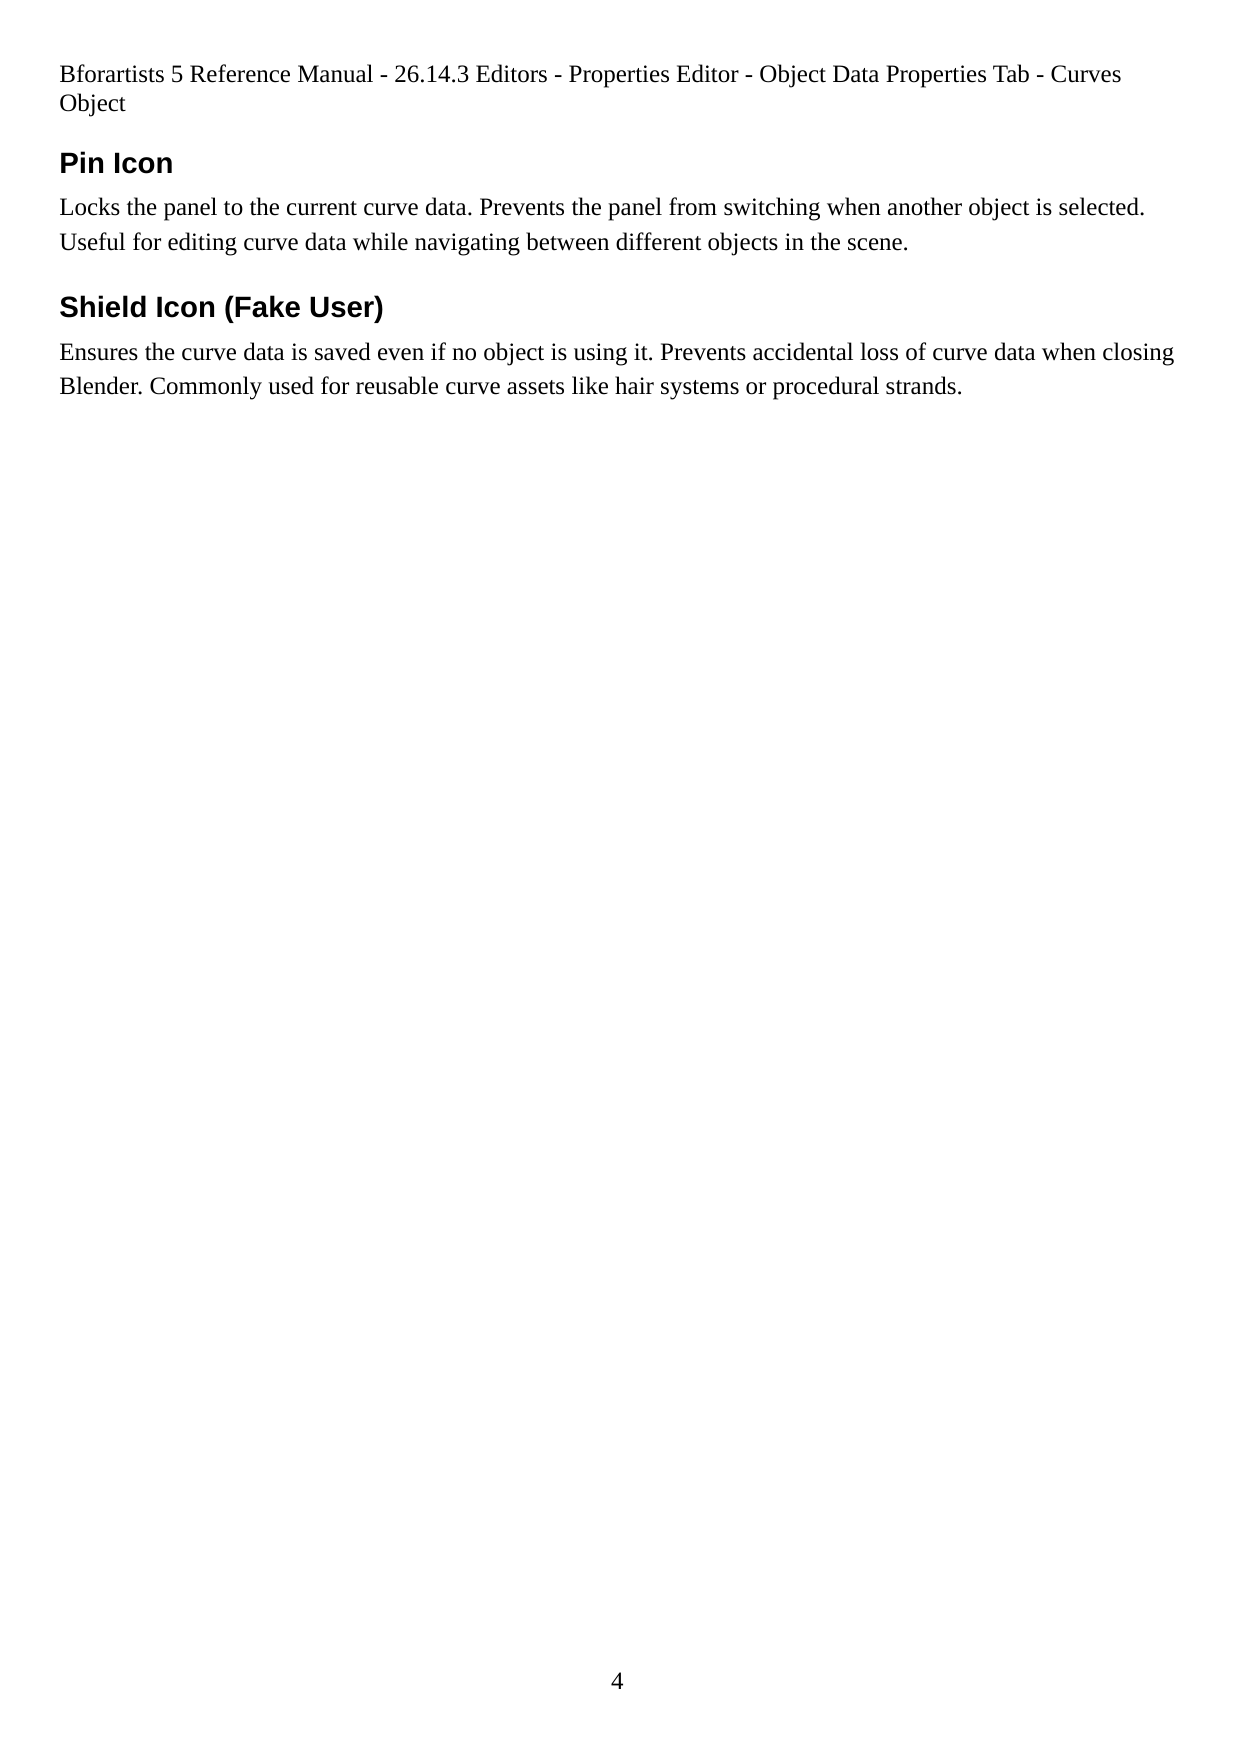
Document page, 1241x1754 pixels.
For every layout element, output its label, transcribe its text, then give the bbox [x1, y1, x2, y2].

text Ensures the curve data is saved even if no object is using it. Prevents accidental loss of curve data when closing Blender. Commonly used for reusable curve assets like hair systems or procedural strands. [59, 337, 1181, 400]
text Locks the panel to the current curve data. Prevents the panel from switching when another object is selected. Useful for editing curve data while navigating between different objects in the scene. [59, 192, 1181, 256]
subtitle Pin Icon [59, 146, 1181, 180]
subtitle Shield Icon (Fake User) [59, 290, 1181, 324]
